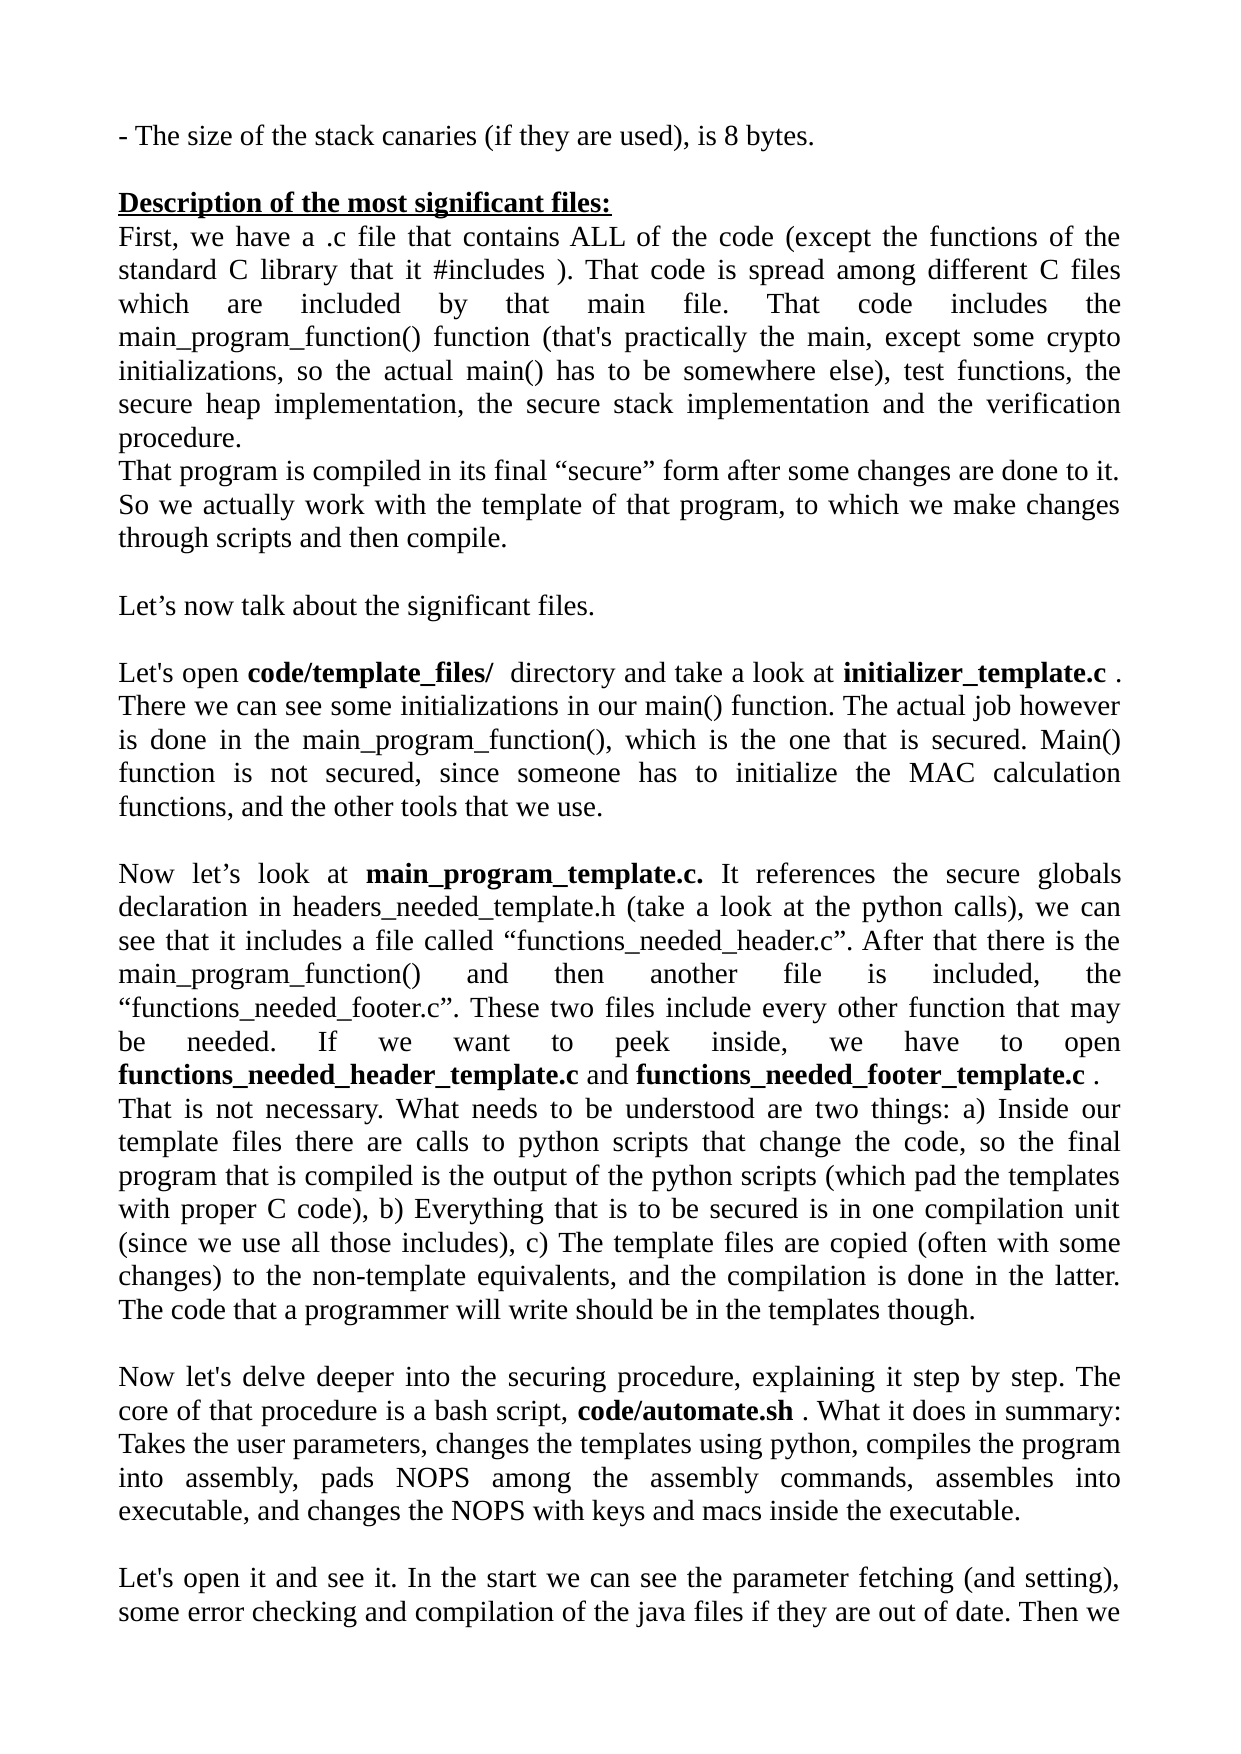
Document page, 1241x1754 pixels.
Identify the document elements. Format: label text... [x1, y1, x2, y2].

text First, we have a .c file that contains ALL of the code (except the functions of the standard C library that it #includes ). That code is spread among different C files which are included by that main file. That code includes the main_program_function() function (that's practically the main, except some crypto initializations, so the actual main() has to be somewhere else), test functions, the secure heap implementation, the secure stack implementation and the verification procedure. [118, 219, 1122, 453]
text That is not necessary. What needs to be understood are two things: a) Inside our template files there are calls to python scripts that change the code, so the final program that is compiled is the output of the python scripts (which pad the templates with proper C code), b) Everything that is to be secured is in one compilation unit (since we use all those includes), c) The template files are copied (often with some changes) to the non-template equivalents, and the compilation is done in the latter. The code that a programmer will write should be in the templates though. [118, 1091, 1122, 1326]
text Let's open it and see it. In the start we can see the parameter fetching (and setting), some error checking and compilation of the java files if they are out of date. Then we [118, 1560, 1122, 1627]
text Let's open code/template_files/ directory and take a look at initializer_template.c . There we can see some initializations in our main() function. The actual job however is done in the main_program_function(), which is the one that is secured. Main() function is not secured, since someone has to initialize the MAC calculation functions, and the other tools that we use. [118, 655, 1122, 822]
text That program is compiled in its final “secure” form after some changes are done to it. So we actually work with the template of that program, to which we make changes through scripts and then compile. [118, 453, 1122, 554]
text Description of the most significant files: [118, 185, 1122, 219]
text Now let's delve deeper into the securing procedure, explaining it step by step. The core of that procedure is a bash script, code/automate.sh . What it does in summary: Takes the user parameters, changes the templates using python, compiles the program into assembly, pads NOPS among the assembly commands, assembles into executable, and changes the NOPS with keys and macs inside the executable. [118, 1359, 1122, 1527]
text Now let’s look at main_program_template.c. It references the secure globals declaration in headers_needed_template.h (take a look at the python calls), we can see that it includes a file called “functions_needed_header.c”. After that there is the main_program_function() and then another file is included, the “functions_needed_footer.c”. These two files include every other function that may be needed. If we want to peek inside, we have to open functions_needed_header_template.c and functions_needed_footer_template.c . [118, 856, 1122, 1091]
text Let’s now talk about the significant files. [118, 588, 1122, 621]
text - The size of the stack canaries (if they are used), is 8 bytes. [118, 118, 1122, 152]
